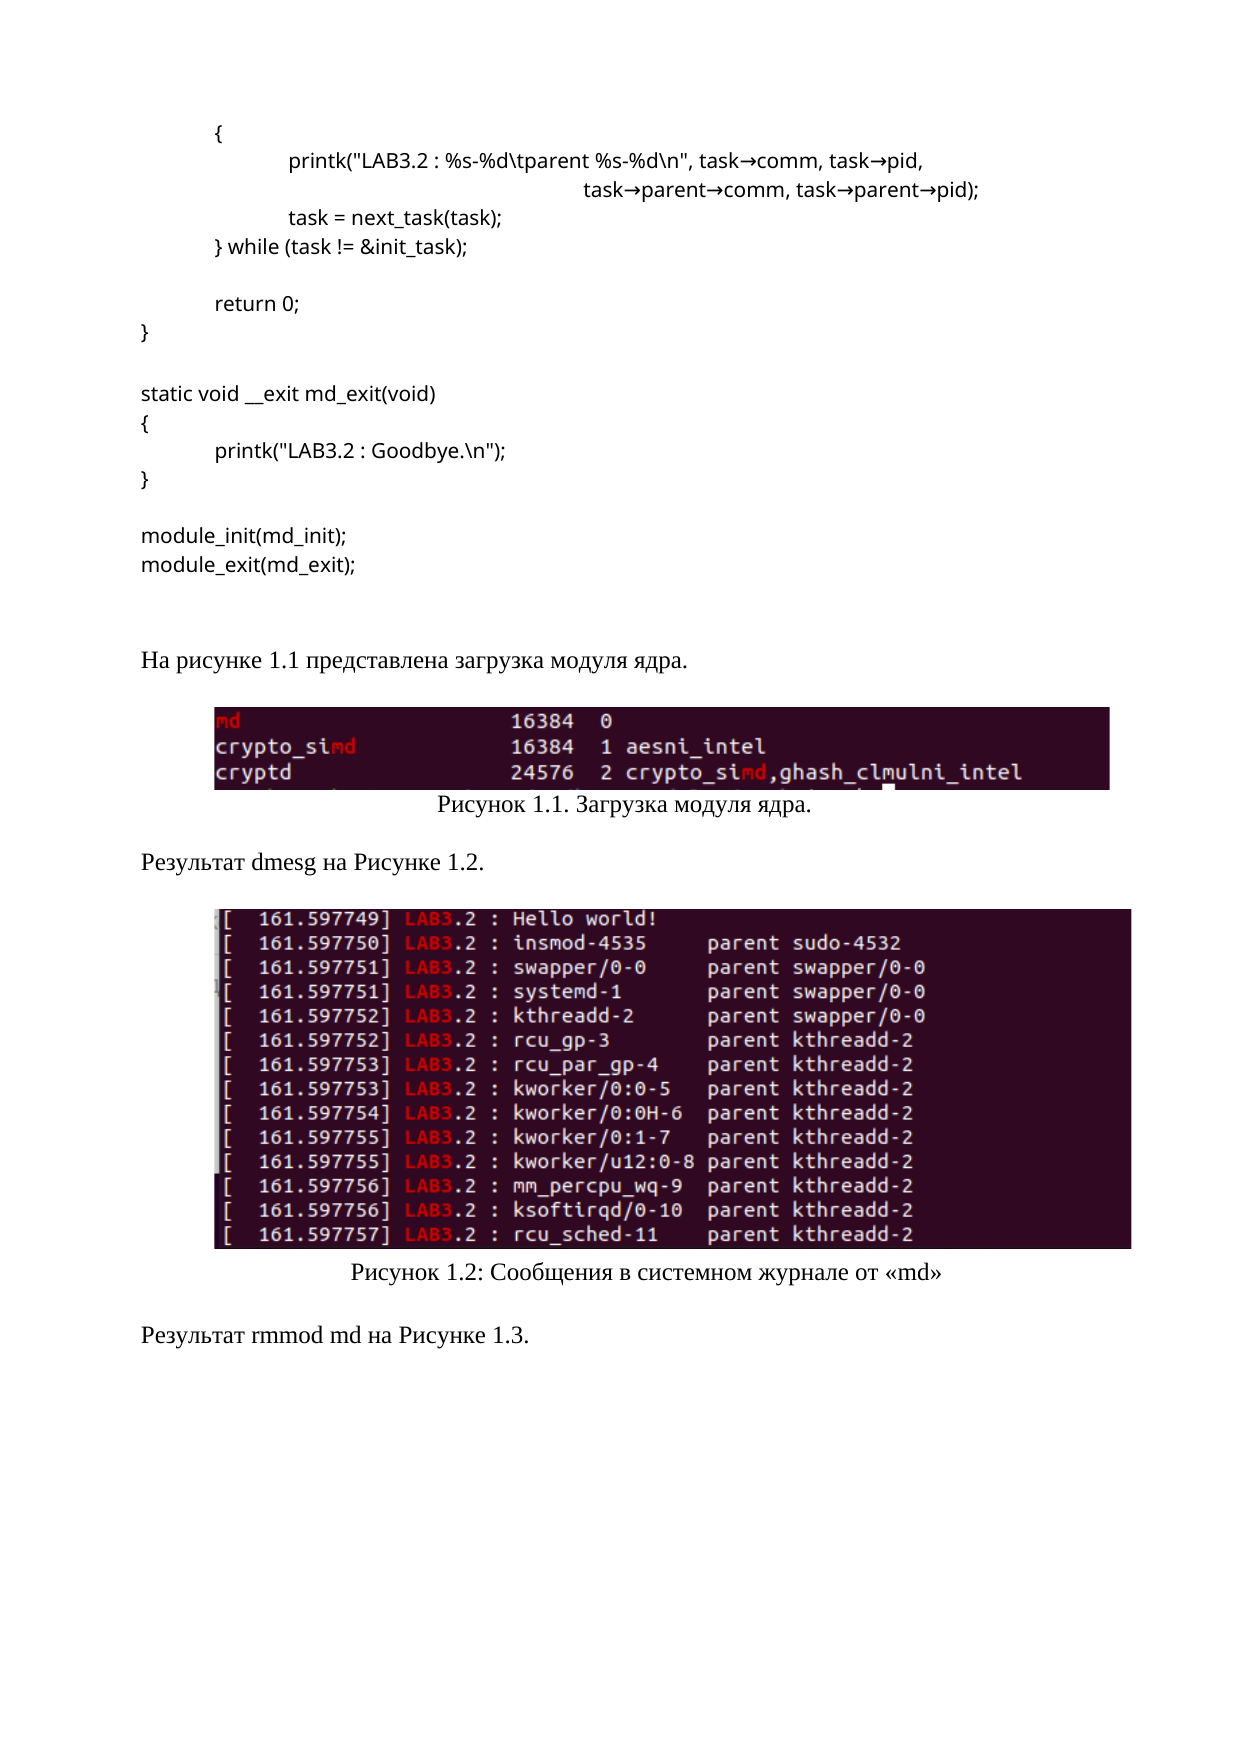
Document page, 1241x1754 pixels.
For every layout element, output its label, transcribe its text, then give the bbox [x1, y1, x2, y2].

text } [141, 464, 1152, 493]
text На рисунке 1.1 представлена загрузка модуля ядра. [141, 645, 1152, 674]
text printk("LAB3.2 : Goodbye.\n"); [141, 436, 1152, 464]
text { [141, 408, 1152, 436]
text module_init(md_init); [141, 521, 1152, 550]
text } while (task != &init_task); [141, 232, 1152, 260]
text } [141, 317, 1152, 346]
picture [214, 763, 1110, 790]
text module_exit(md_exit); [141, 550, 1152, 578]
text Рисунок 1.1. Загрузка модуля ядра. [141, 789, 1152, 818]
text return 0; [141, 289, 1152, 317]
text task = next_task(task); [141, 203, 1152, 232]
text Результат dmesg на Рисунке 1.2. [141, 847, 1152, 876]
text { [141, 118, 1152, 147]
text Рисунок 1.2: Сообщения в системном журнале от «md» [141, 1257, 1152, 1286]
text static void __exit md_exit(void) [141, 379, 1152, 408]
text task→parent→comm, task→parent→pid); [141, 175, 1152, 203]
text Результат rmmod md на Рисунке 1.3. [141, 1320, 1152, 1348]
picture [214, 909, 1132, 1249]
text printk("LAB3.2 : %s-%d\tparent %s-%d\n", task→comm, task→pid, [141, 147, 1152, 175]
